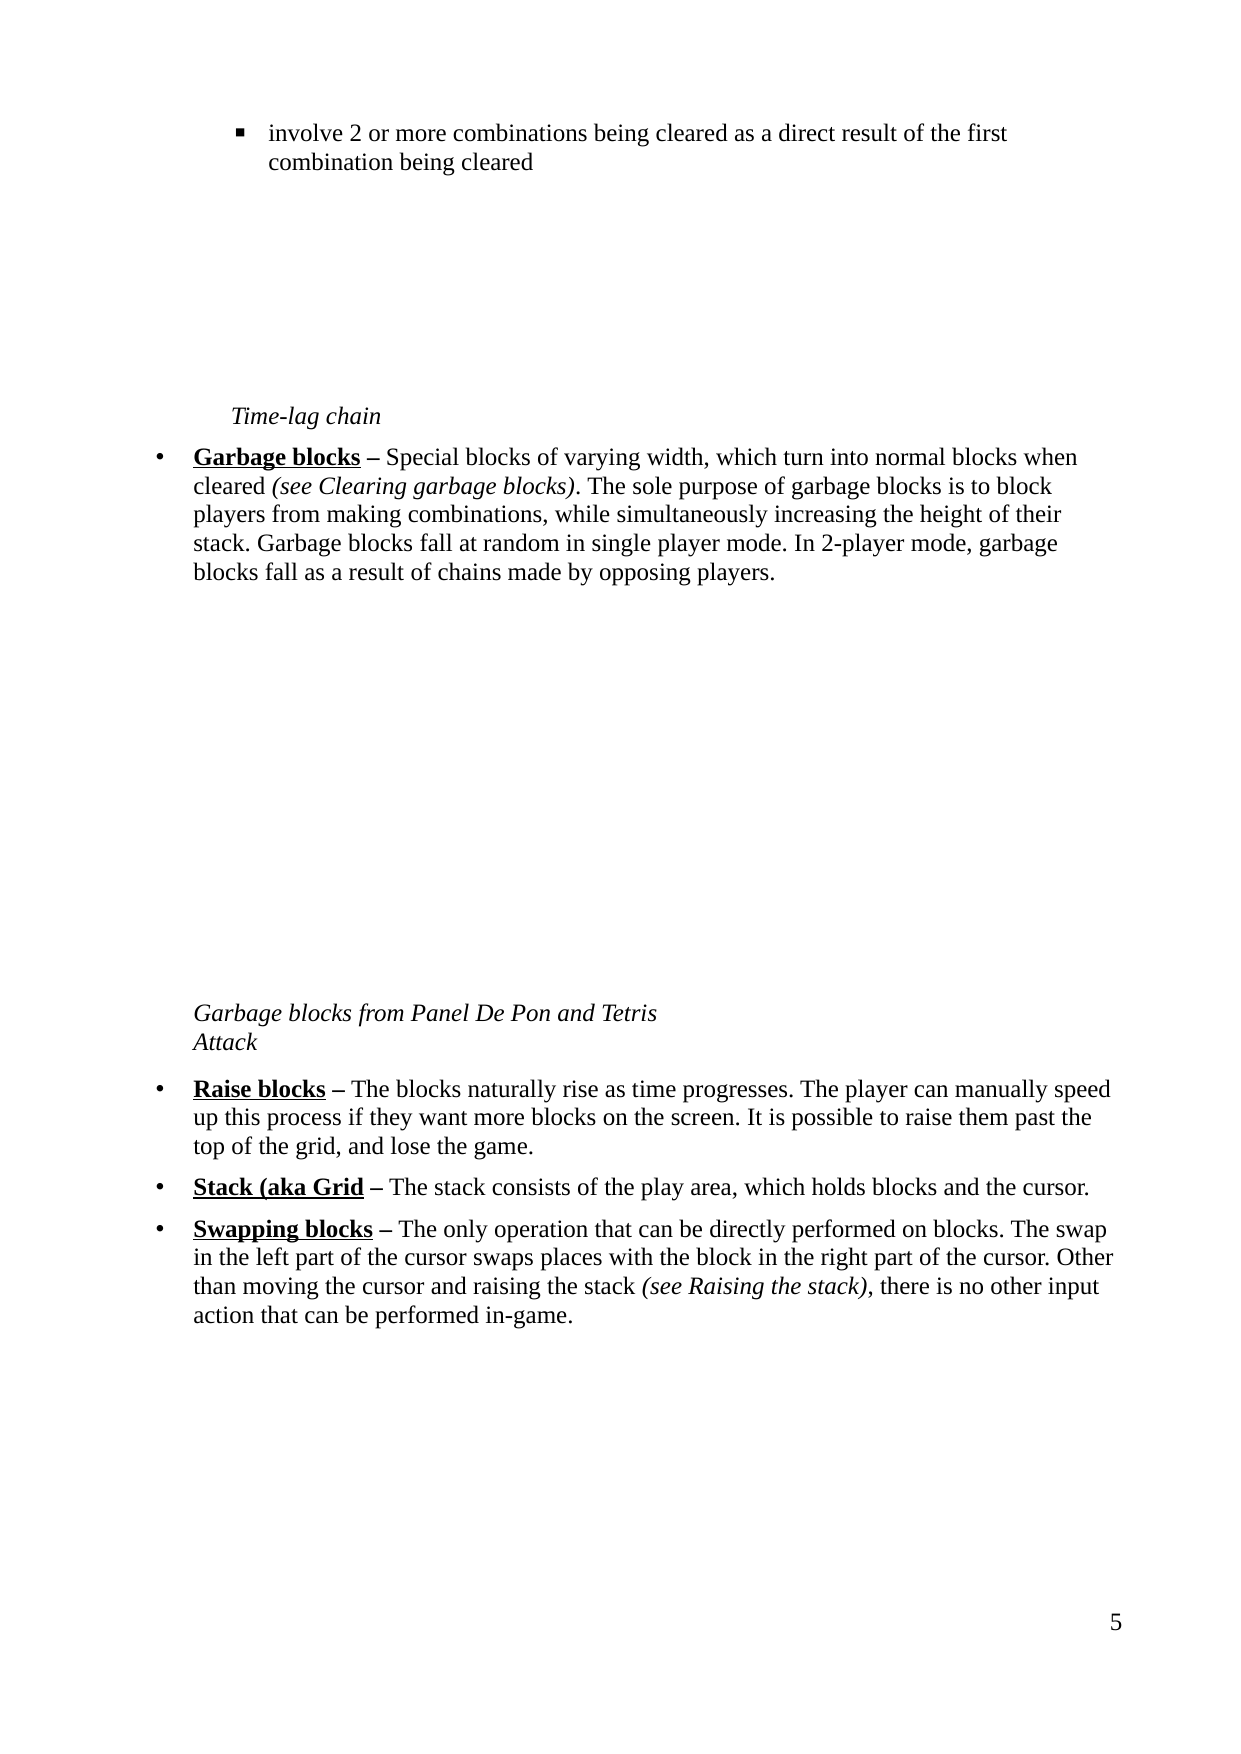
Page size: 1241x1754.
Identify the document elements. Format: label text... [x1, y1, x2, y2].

list Garbage blocks – Special blocks of varying width, which turn into normal blocks when cleared (see Clearing garbage blocks). The sole purpose of garbage blocks is to block players from making combinations, while simultaneously increasing the height of their stack. Garbage blocks fall at random in single player mode. In 2-player mode, garbage blocks fall as a result of chains made by opposing players. [156, 442, 1122, 1061]
list Time-lag chain [231, 201, 956, 429]
list Swapping blocks – The only operation that can be directly performed on blocks. The swap in the left part of the cursor swaps places with the block in the right part of the cursor. Other than moving the cursor and raising the stack (see Raising the stack), there is no other input action that can be performed in-game. [156, 1214, 1122, 1329]
list Stack (aka Grid – The stack consists of the play area, which holds blocks and the cursor. [156, 1172, 1122, 1201]
list Raise blocks – The blocks naturally rise as time progresses. The player can manually speed up this process if they want more blocks on the screen. It is possible to raise them past the top of the grid, and lose the game. [156, 1074, 1122, 1160]
list involve 2 or more combinations being cleared as a direct result of the first combination being cleared [231, 118, 1122, 176]
list Garbage blocks from Panel De Pon and Tetris Attack [193, 598, 662, 1056]
